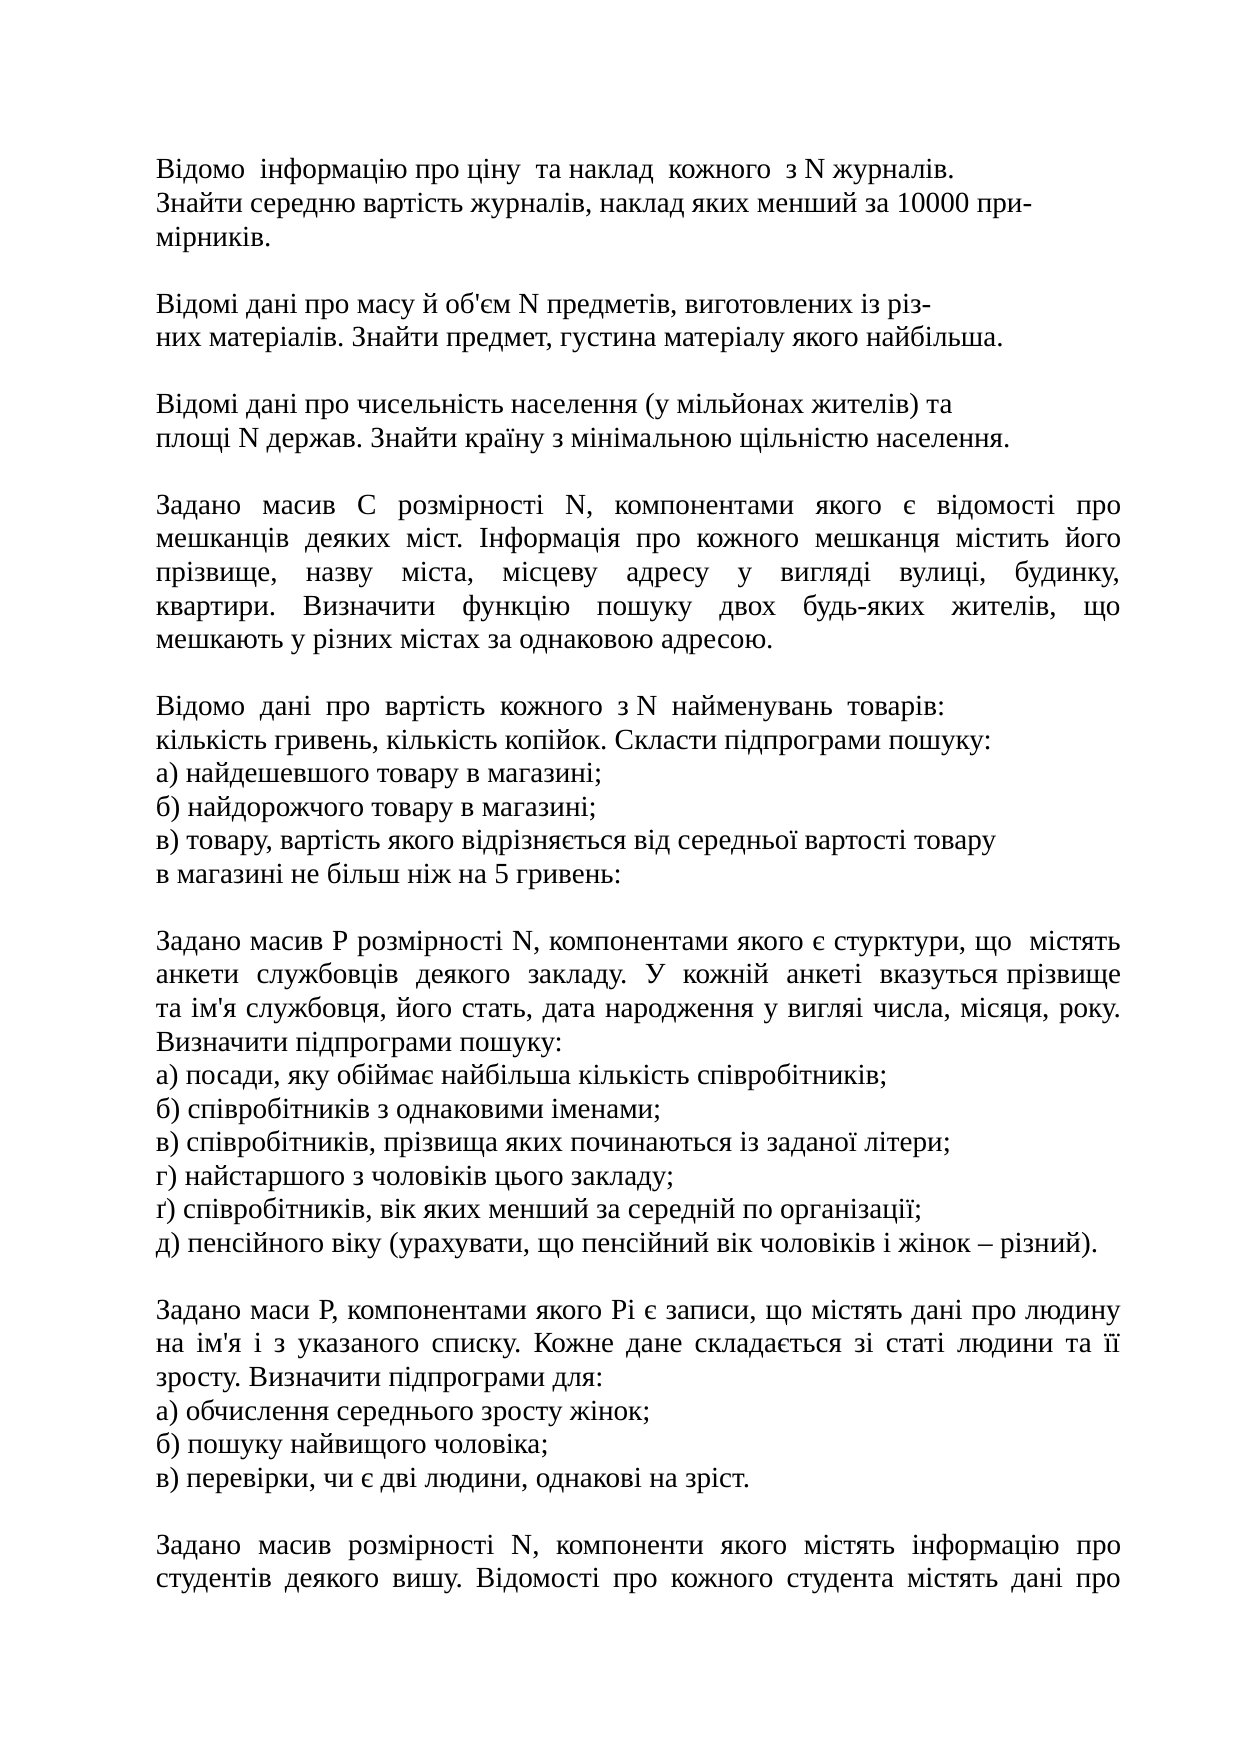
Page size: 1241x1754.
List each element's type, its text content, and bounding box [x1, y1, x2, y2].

text Задано маси Р, компонентами якого Рi є записи, що містять дані про людину на ім'я i з указаного списку. Кожне дане складається зі статі людини та її зросту. Визначити підпрограми для: [156, 1292, 1122, 1393]
text б) пошуку найвищого чоловіка; [156, 1426, 1122, 1460]
text д) пенсійного віку (урахувати, що пенсійний вік чоловіків і жінок – різний). [156, 1225, 1122, 1258]
text Задано масив розмірності N, компоненти якого містять інформацію про студентів деякого вишу. Відомості про кожного студента містять дані про [156, 1527, 1122, 1594]
text Відомі дані про масу й об'єм N предметів, виготовлених із різ- [156, 286, 1122, 319]
text в) товару, вартість якого відрізняється від середньої вартості товару [156, 822, 1122, 856]
text а) посади, яку обіймає найбільша кількість співробітників; [156, 1057, 1122, 1091]
text в) перевірки, чи є дві людини, однакові на зріст. [156, 1460, 1122, 1493]
text в магазині не більш ніж на 5 гривень: [156, 856, 1122, 889]
text мірників. [156, 219, 1122, 252]
text Відомо інформацію про ціну та наклад кожного з N журналів. [156, 152, 1122, 185]
text Знайти середню вартість журналів, наклад яких менший за 10000 при- [156, 185, 1122, 219]
text б) співробітників з однаковими іменами; [156, 1091, 1122, 1124]
text Задано масив Р розмірності N, компонентами якого є стурктури, що містять анкети службовців деякого закладу. У кожній анкеті вказуться прізвище та ім'я службовця, його стать, дата народження у вигляі числа, місяця, року. Визначити підпрограми пошуку: [156, 923, 1122, 1057]
text кількість гривень, кількість копійок. Скласти підпрограми пошуку: [156, 722, 1122, 755]
text в) співробітників, прізвища яких починаються із заданої літери; [156, 1124, 1122, 1158]
text б) найдорожчого товару в магазині; [156, 789, 1122, 822]
text них матеріалів. Знайти предмет, густина матеріалу якого найбільша. [156, 319, 1122, 353]
text а) найдешевшого товару в магазині; [156, 755, 1122, 789]
text Відомі дані про чисельність населення (у мільйонах жителів) та [156, 386, 1122, 420]
text а) обчислення середнього зросту жінок; [156, 1393, 1122, 1426]
text ґ) співробітників, вік яких менший за середній по організації; [156, 1191, 1122, 1225]
text Задано масив С розмірності N, компонентами якого є відомості про мешканців деяких міст. Інформація про кожного мешканця містить його прізвище, назву міста, місцеву адресу у вигляді вулиці, будинку, квартири. Визначити функцію пошуку двох будь-яких жителів, що мешкають у різних містах за однаковою адресою. [156, 487, 1122, 655]
text Відомо дані про вартість кожного з N найменувань товарів: [156, 688, 1122, 722]
text площі N держав. Знайти країну з мінімальною щільністю населення. [156, 420, 1122, 453]
text г) найстаршого з чоловіків цього закладу; [156, 1158, 1122, 1191]
